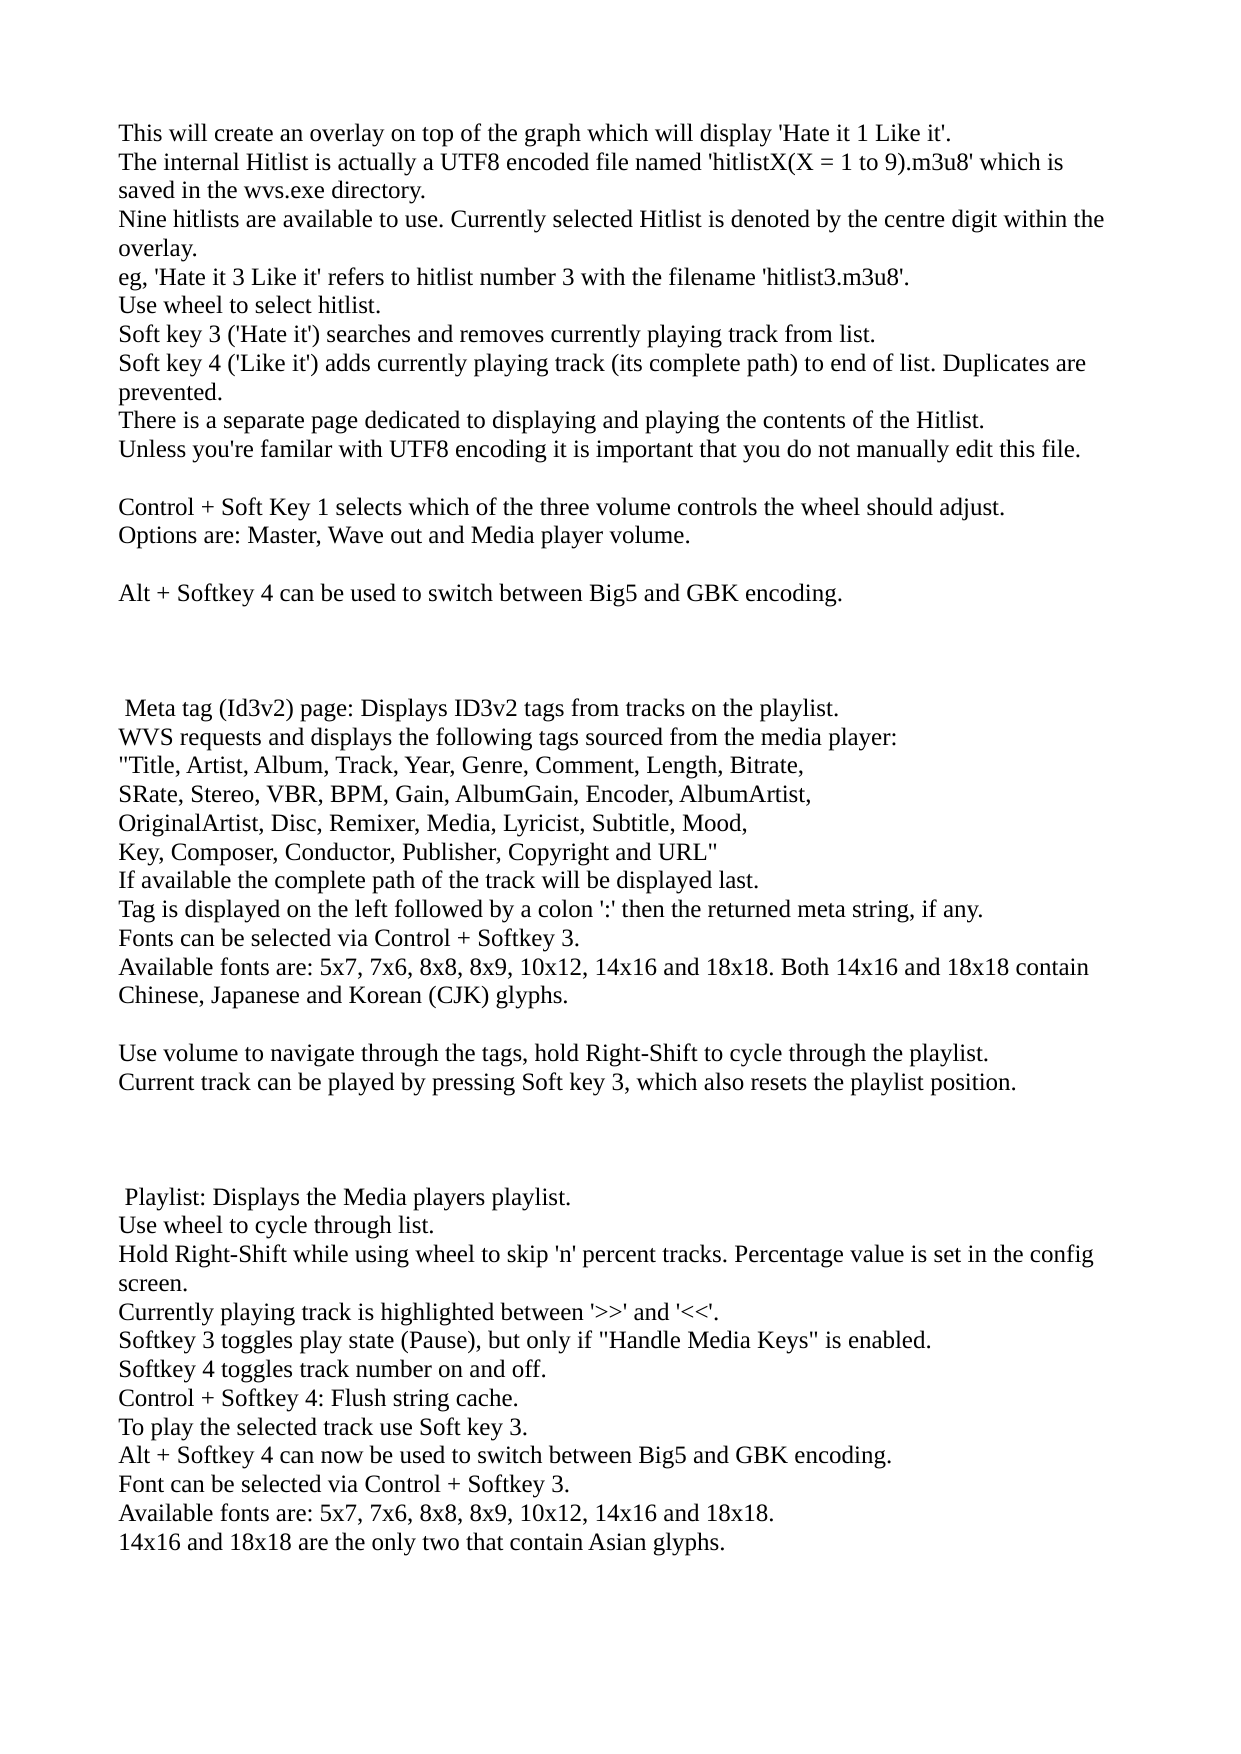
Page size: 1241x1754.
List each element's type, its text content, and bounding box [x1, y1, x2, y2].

text Alt + Softkey 4 can be used to switch between Big5 and GBK encoding. [118, 578, 1122, 607]
text Control + Softkey 4: Flush string cache. [118, 1383, 1122, 1412]
text Unless you're familar with UTF8 encoding it is important that you do not manually edit this file. [118, 434, 1122, 463]
text SRate, Stereo, VBR, BPM, Gain, AlbumGain, Encoder, AlbumArtist, [118, 779, 1122, 808]
text Font can be selected via Control + Softkey 3. [118, 1469, 1122, 1498]
text Alt + Softkey 4 can now be used to switch between Big5 and GBK encoding. [118, 1441, 1122, 1469]
text Meta tag (Id3v2) page: Displays ID3v2 tags from tracks on the playlist. [118, 693, 1122, 722]
text Control + Soft Key 1 selects which of the three volume controls the wheel should adjust. [118, 492, 1122, 521]
text Fonts can be selected via Control + Softkey 3. [118, 923, 1122, 952]
text Soft key 3 ('Hate it') searches and removes currently playing track from list. [118, 319, 1122, 348]
text 14x16 and 18x18 are the only two that contain Asian glyphs. [118, 1527, 1122, 1556]
text To play the selected track use Soft key 3. [118, 1412, 1122, 1441]
text Available fonts are: 5x7, 7x6, 8x8, 8x9, 10x12, 14x16 and 18x18. [118, 1498, 1122, 1527]
text Soft key 4 ('Like it') adds currently playing track (its complete path) to end of list. Duplicates are prevented. [118, 348, 1122, 406]
text Current track can be played by pressing Soft key 3, which also resets the playlist position. [118, 1067, 1122, 1096]
text There is a separate page dedicated to displaying and playing the contents of the Hitlist. [118, 406, 1122, 434]
text Tag is displayed on the left followed by a colon ':' then the returned meta string, if any. [118, 894, 1122, 923]
text WVS requests and displays the following tags sourced from the media player: [118, 722, 1122, 751]
text eg, 'Hate it 3 Like it' refers to hitlist number 3 with the filename 'hitlist3.m3u8'. [118, 262, 1122, 291]
text If available the complete path of the track will be displayed last. [118, 866, 1122, 894]
text Currently playing track is highlighted between '>>' and '<<'. [118, 1297, 1122, 1326]
text The internal Hitlist is actually a UTF8 encoded file named 'hitlistX(X = 1 to 9).m3u8' which is saved in the wvs.exe directory. [118, 147, 1122, 204]
text Key, Composer, Conductor, Publisher, Copyright and URL" [118, 837, 1122, 866]
text Softkey 4 toggles track number on and off. [118, 1354, 1122, 1383]
text Softkey 3 toggles play state (Pause), but only if "Handle Media Keys" is enabled. [118, 1326, 1122, 1354]
text Use volume to navigate through the tags, hold Right-Shift to cycle through the playlist. [118, 1038, 1122, 1067]
text Use wheel to select hitlist. [118, 291, 1122, 319]
text Options are: Master, Wave out and Media player volume. [118, 521, 1122, 549]
text "Title, Artist, Album, Track, Year, Genre, Comment, Length, Bitrate, [118, 751, 1122, 779]
text This will create an overlay on top of the graph which will display 'Hate it 1 Like it'. [118, 118, 1122, 147]
text Hold Right-Shift while using wheel to skip 'n' percent tracks. Percentage value is set in the config screen. [118, 1239, 1122, 1297]
text Nine hitlists are available to use. Currently selected Hitlist is denoted by the centre digit within the overlay. [118, 204, 1122, 262]
text Available fonts are: 5x7, 7x6, 8x8, 8x9, 10x12, 14x16 and 18x18. Both 14x16 and 18x18 contain Chinese, Japanese and Korean (CJK) glyphs. [118, 952, 1122, 1009]
text Use wheel to cycle through list. [118, 1211, 1122, 1239]
text Playlist: Displays the Media players playlist. [118, 1182, 1122, 1211]
text OriginalArtist, Disc, Remixer, Media, Lyricist, Subtitle, Mood, [118, 808, 1122, 837]
